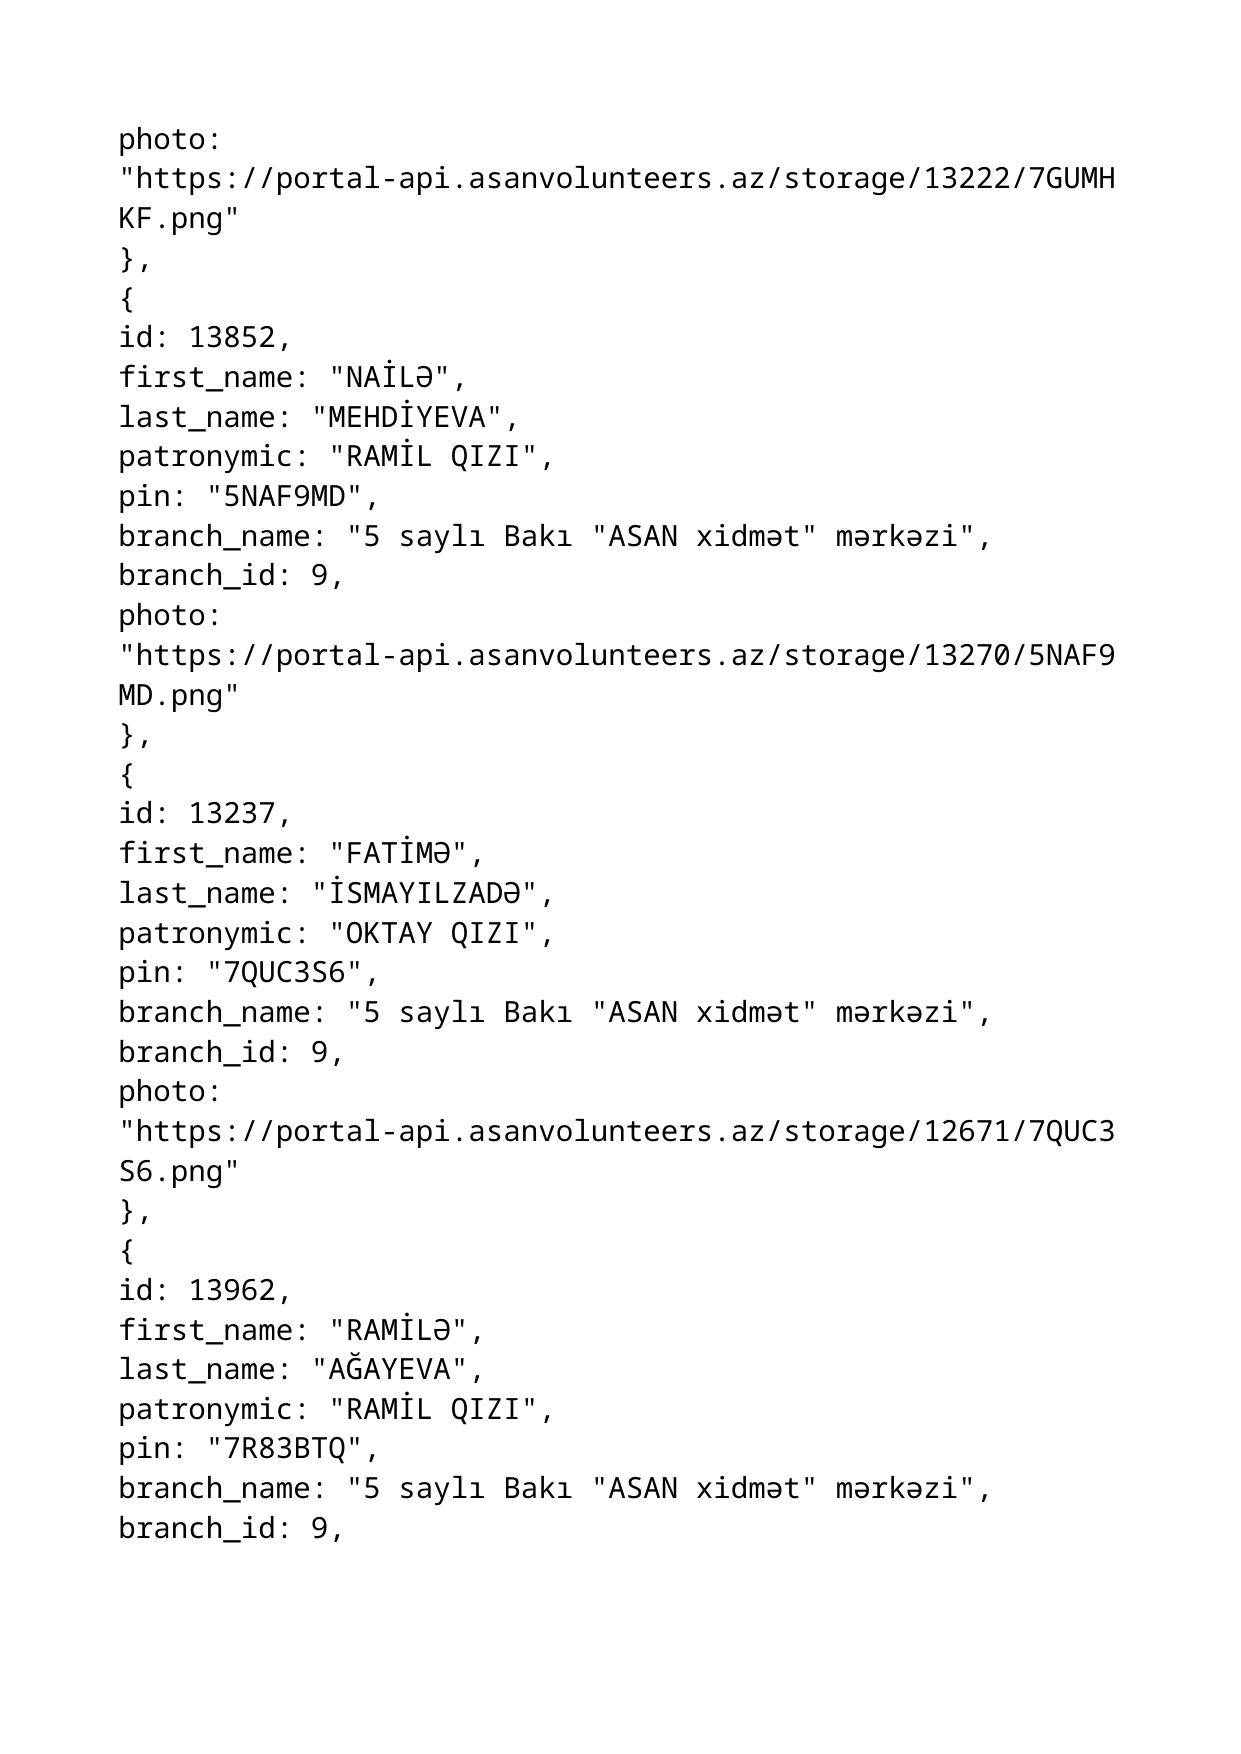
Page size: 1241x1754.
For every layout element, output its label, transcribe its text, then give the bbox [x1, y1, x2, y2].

text branch_id: 9, [118, 555, 1122, 594]
text }, [118, 237, 1122, 277]
text photo: "https://portal-api.asanvolunteers.az/storage/12671/7QUC3S6.png" [118, 1071, 1122, 1190]
text pin: "5NAF9MD", [118, 475, 1122, 515]
text branch_name: "5 saylı Bakı "ASAN xidmət" mərkəzi", [118, 991, 1122, 1031]
text { [118, 1229, 1122, 1269]
text photo: "https://portal-api.asanvolunteers.az/storage/13270/5NAF9MD.png" [118, 594, 1122, 713]
text { [118, 753, 1122, 793]
text branch_name: "5 saylı Bakı "ASAN xidmət" mərkəzi", [118, 1467, 1122, 1507]
text pin: "7R83BTQ", [118, 1428, 1122, 1467]
text photo: "https://portal-api.asanvolunteers.az/storage/13222/7GUMHKF.png" [118, 118, 1122, 237]
text pin: "7QUC3S6", [118, 952, 1122, 991]
text }, [118, 1190, 1122, 1229]
text id: 13237, [118, 793, 1122, 832]
text first_name: "NAİLƏ", [118, 356, 1122, 396]
text last_name: "MEHDİYEVA", [118, 396, 1122, 436]
text patronymic: "RAMİL QIZI", [118, 1388, 1122, 1428]
text }, [118, 713, 1122, 753]
text last_name: "AĞAYEVA", [118, 1348, 1122, 1388]
text last_name: "İSMAYILZADƏ", [118, 872, 1122, 912]
text first_name: "RAMİLƏ", [118, 1309, 1122, 1348]
text patronymic: "OKTAY QIZI", [118, 912, 1122, 952]
text branch_id: 9, [118, 1507, 1122, 1547]
text id: 13962, [118, 1269, 1122, 1309]
text patronymic: "RAMİL QIZI", [118, 436, 1122, 475]
text id: 13852, [118, 317, 1122, 356]
text branch_name: "5 saylı Bakı "ASAN xidmət" mərkəzi", [118, 515, 1122, 555]
text branch_id: 9, [118, 1031, 1122, 1071]
text first_name: "FATİMƏ", [118, 832, 1122, 872]
text { [118, 277, 1122, 317]
